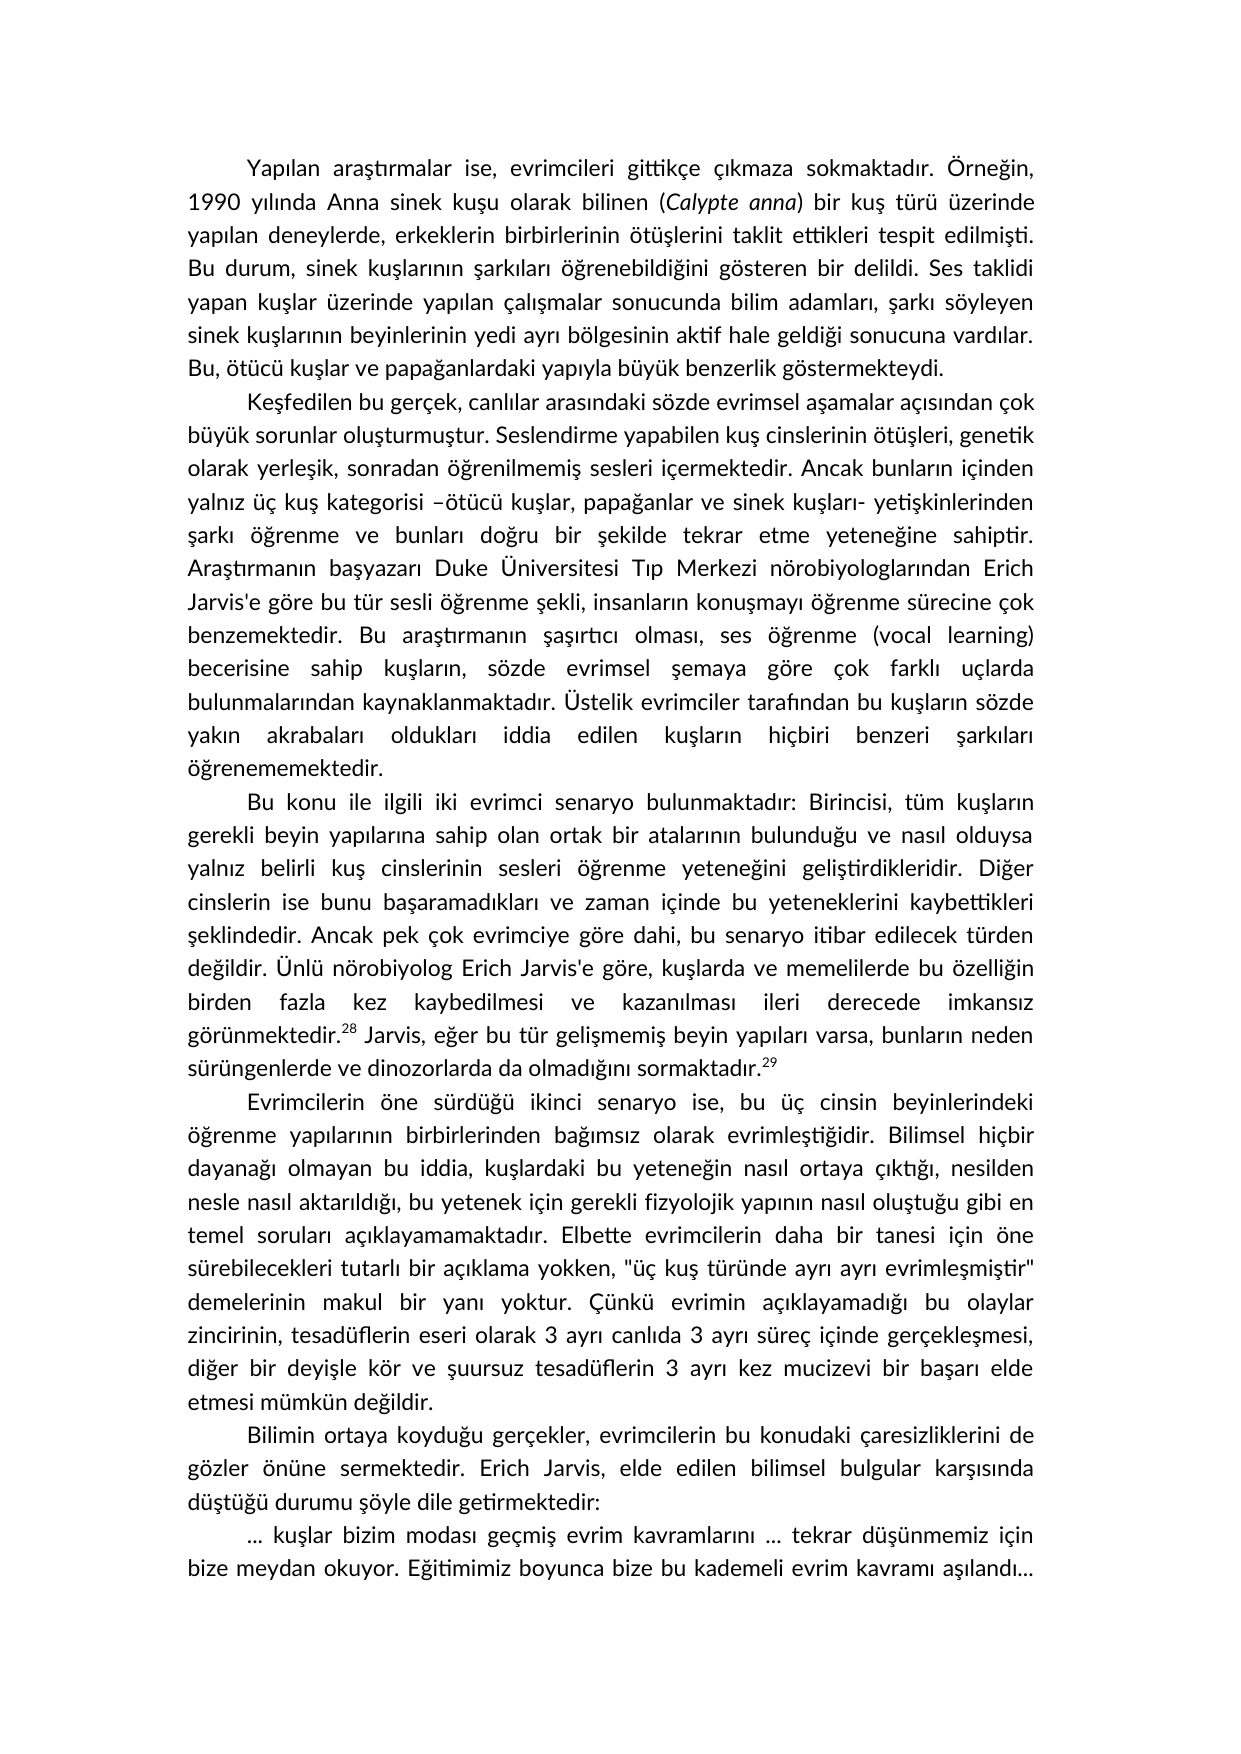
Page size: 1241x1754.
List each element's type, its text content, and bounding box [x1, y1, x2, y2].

text Keşfedilen bu gerçek, canlılar arasındaki sözde evrimsel aşamalar açısından çok büyük sorunlar oluşturmuştur. Seslendirme yapabilen kuş cinslerinin ötüşleri, genetik olarak yerleşik, sonradan öğrenilmemiş sesleri içermektedir. Ancak bunların içinden yalnız üç kuş kategorisi –ötücü kuşlar, papağanlar ve sinek kuşları- yetişkinlerinden şarkı öğrenme ve bunları doğru bir şekilde tekrar etme yeteneğine sahiptir. Araştırmanın başyazarı Duke Üniversitesi Tıp Merkezi nörobiyologlarından Erich Jarvis'e göre bu tür sesli öğrenme şekli, insanların konuşmayı öğrenme sürecine çok benzemektedir. Bu araştırmanın şaşırtıcı olması, ses öğrenme (vocal learning) becerisine sahip kuşların, sözde evrimsel şemaya göre çok farklı uçlarda bulunmalarından kaynaklanmaktadır. Üstelik evrimciler tarafından bu kuşların sözde yakın akrabaları oldukları iddia edilen kuşların hiçbiri benzeri şarkıları öğrenememektedir. [187, 383, 1035, 783]
text Bilimin ortaya koyduğu gerçekler, evrimcilerin bu konudaki çaresizliklerini de gözler önüne sermektedir. Erich Jarvis, elde edilen bilimsel bulgular karşısında düştüğü durumu şöyle dile getirmektedir: [187, 1417, 1035, 1517]
text ... kuşlar bizim modası geçmiş evrim kavramlarını ... tekrar düşünmemiz için bize meydan okuyor. Eğitimimiz boyunca bize bu kademeli evrim kavramı aşılandı... [187, 1517, 1035, 1583]
text Yapılan araştırmalar ise, evrimcileri gittikçe çıkmaza sokmaktadır. Örneğin, 1990 yılında Anna sinek kuşu olarak bilinen (Calypte anna) bir kuş türü üzerinde yapılan deneylerde, erkeklerin birbirlerinin ötüşlerini taklit ettikleri tespit edilmişti. Bu durum, sinek kuşlarının şarkıları öğrenebildiğini gösteren bir delildi. Ses taklidi yapan kuşlar üzerinde yapılan çalışmalar sonucunda bilim adamları, şarkı söyleyen sinek kuşlarının beyinlerinin yedi ayrı bölgesinin aktif hale geldiği sonucuna vardılar. Bu, ötücü kuşlar ve papağanlardaki yapıyla büyük benzerlik göstermekteydi. [187, 150, 1035, 383]
text Bu konu ile ilgili iki evrimci senaryo bulunmaktadır: Birincisi, tüm kuşların gerekli beyin yapılarına sahip olan ortak bir atalarının bulunduğu ve nasıl olduysa yalnız belirli kuş cinslerinin sesleri öğrenme yeteneğini geliştirdikleridir. Diğer cinslerin ise bunu başaramadıkları ve zaman içinde bu yeteneklerini kaybettikleri şeklindedir. Ancak pek çok evrimciye göre dahi, bu senaryo itibar edilecek türden değildir. Ünlü nörobiyolog Erich Jarvis'e göre, kuşlarda ve memelilerde bu özelliğin birden fazla kez kaybedilmesi ve kazanılması ileri derecede imkansız görünmektedir.28 Jarvis, eğer bu tür gelişmemiş beyin yapıları varsa, bunların neden sürüngenlerde ve dinozorlarda da olmadığını sormaktadır.29 [187, 783, 1035, 1083]
text Evrimcilerin öne sürdüğü ikinci senaryo ise, bu üç cinsin beyinlerindeki öğrenme yapılarının birbirlerinden bağımsız olarak evrimleştiğidir. Bilimsel hiçbir dayanağı olmayan bu iddia, kuşlardaki bu yeteneğin nasıl ortaya çıktığı, nesilden nesle nasıl aktarıldığı, bu yetenek için gerekli fizyolojik yapının nasıl oluştuğu gibi en temel soruları açıklayamamaktadır. Elbette evrimcilerin daha bir tanesi için öne sürebilecekleri tutarlı bir açıklama yokken, "üç kuş türünde ayrı ayrı evrimleşmiştir" demelerinin makul bir yanı yoktur. Çünkü evrimin açıklayamadığı bu olaylar zincirinin, tesadüflerin eseri olarak 3 ayrı canlıda 3 ayrı süreç içinde gerçekleşmesi, diğer bir deyişle kör ve şuursuz tesadüflerin 3 ayrı kez mucizevi bir başarı elde etmesi mümkün değildir. [187, 1083, 1035, 1417]
